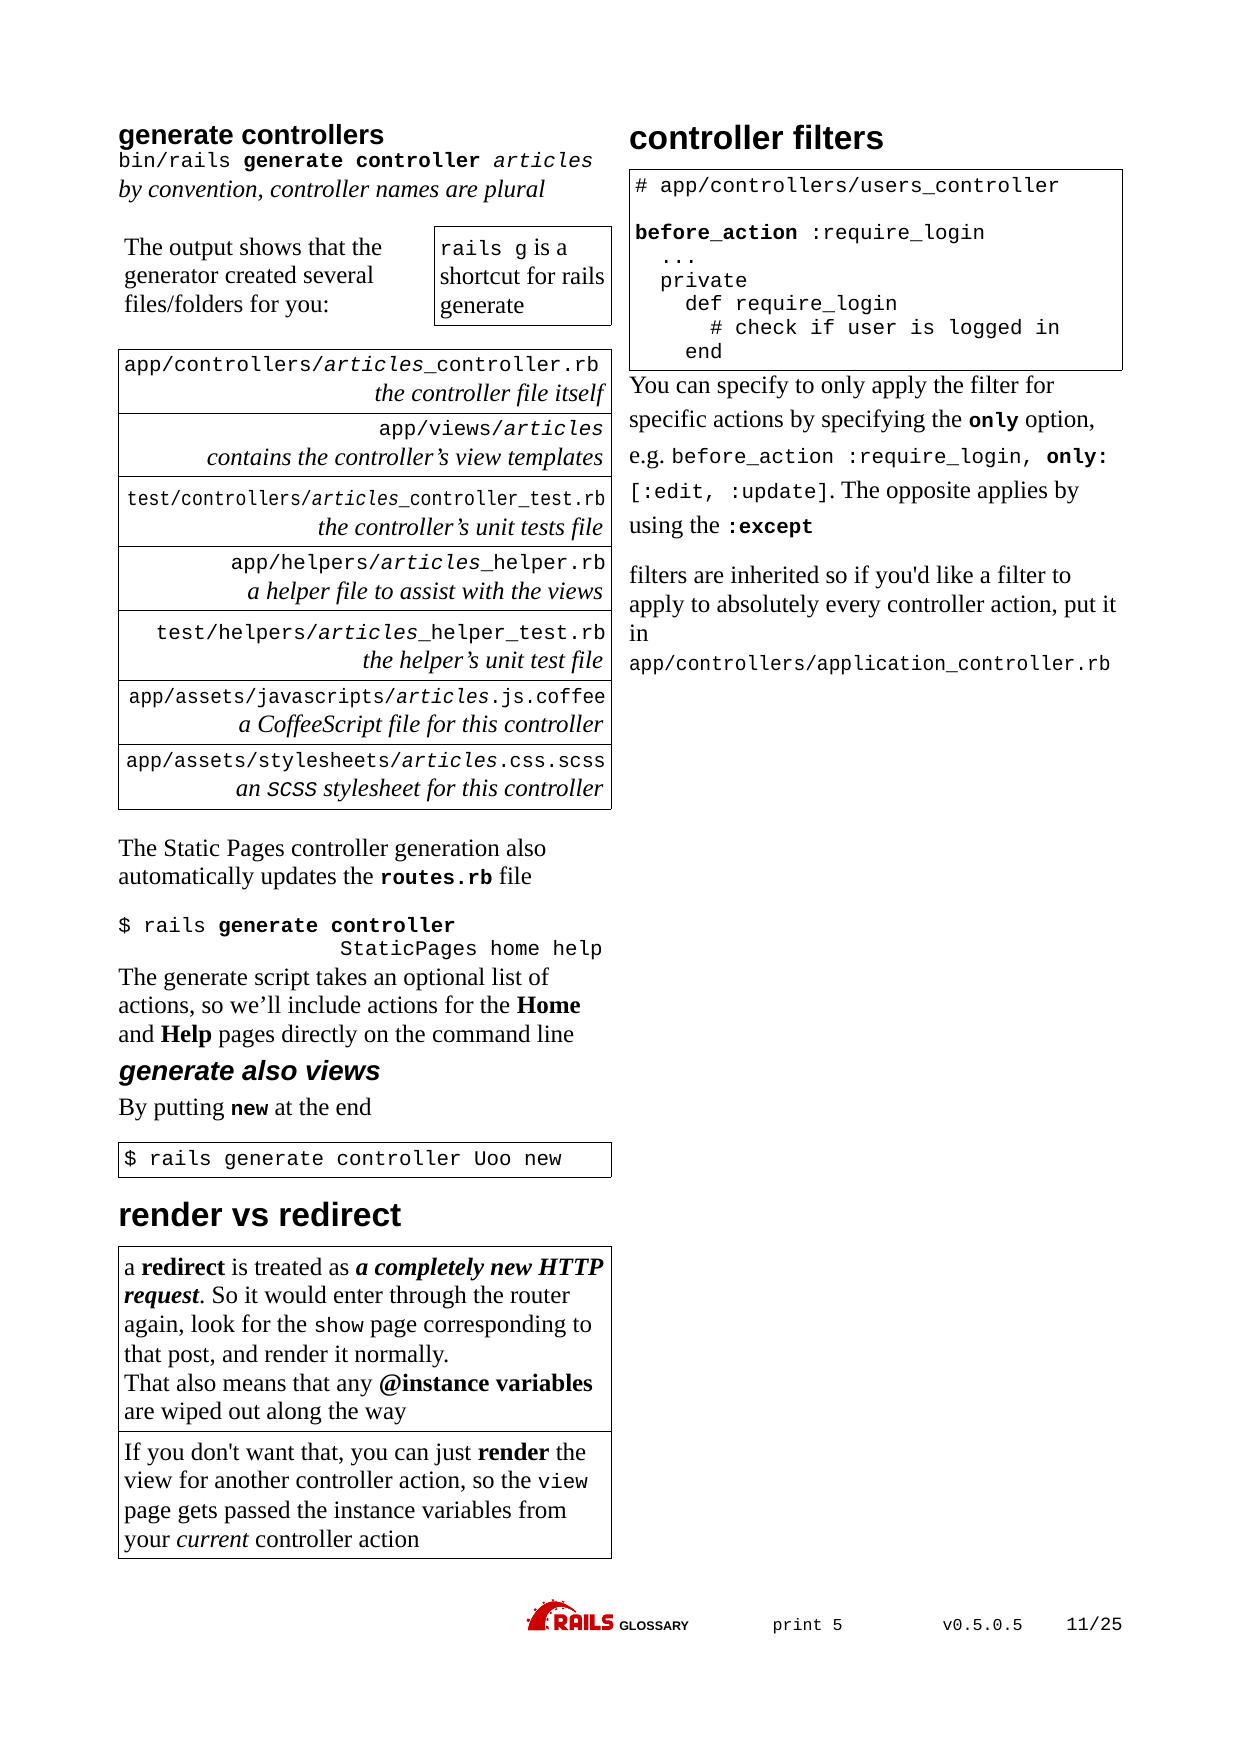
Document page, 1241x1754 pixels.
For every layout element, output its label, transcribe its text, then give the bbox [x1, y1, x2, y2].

text by convention, controller names are plural [118, 174, 611, 202]
text filters are inherited so if you'd like a filter to apply to absolutely every controller action, put it in app/controllers/application_controller.rb [629, 561, 1122, 676]
table_header # app/controllers/users_controller before_action :require_login ... private def require_login # check if user is logged in end [630, 170, 1122, 370]
subtitle generate also views [119, 1054, 611, 1086]
table_header rails g is a shortcut for rails generate [435, 227, 611, 325]
table_cell app/helpers/articles_helper.rb a helper file to assist with the views [119, 547, 611, 610]
subtitle generate controllers [118, 118, 611, 150]
text The Static Pages controller generation also automatically updates the routes.rb file [118, 833, 611, 891]
table_cell app/views/articles contains the controller’s view templates [119, 414, 611, 476]
text bin/rails generate controller articles [118, 150, 611, 174]
table_cell app/assets/stylesheets/articles.css.scss an SCSS stylesheet for this controller [119, 745, 611, 809]
table_cell test/helpers/articles_helper_test.rb the helper’s unit test file [119, 611, 611, 680]
table_cell app/assets/javascripts/articles.js.coffee a CoffeeScript file for this controller [119, 681, 611, 744]
subtitle controller filters [629, 118, 1122, 157]
text StaticPages home help [118, 938, 611, 962]
text You can specify to only apply the filter for specific actions by specifying the only option, e.g. before_action :require_login, only: [:edit, :update]. The opposite applies by using the :except [629, 371, 1122, 540]
subtitle render vs redirect [118, 1195, 611, 1233]
table_header a redirect is treated as a completely new HTTP request. So it would enter through the router again, look for the show page corresponding to that post, and render it normally. That also means that any @instance variables are wiped out along the way [119, 1247, 611, 1431]
table_header app/controllers/articles_controller.rb the controller file itself [119, 350, 611, 412]
table_header $ rails generate controller Uoo new [119, 1143, 611, 1177]
text The generate script takes an optional list of actions, so we’ll include actions for the Home and Help pages directly on the command line [118, 962, 611, 1048]
text By putting new at the end [118, 1092, 611, 1121]
table_cell If you don't want that, you can just render the view for another controller action, so the view page gets passed the instance variables from your current controller action [119, 1432, 611, 1558]
text $ rails generate controller [118, 914, 611, 938]
table_header The output shows that the generator created several files/folders for you: [118, 226, 434, 325]
table_cell test/controllers/articles_controller_test.rb the controller’s unit tests file [119, 477, 611, 546]
